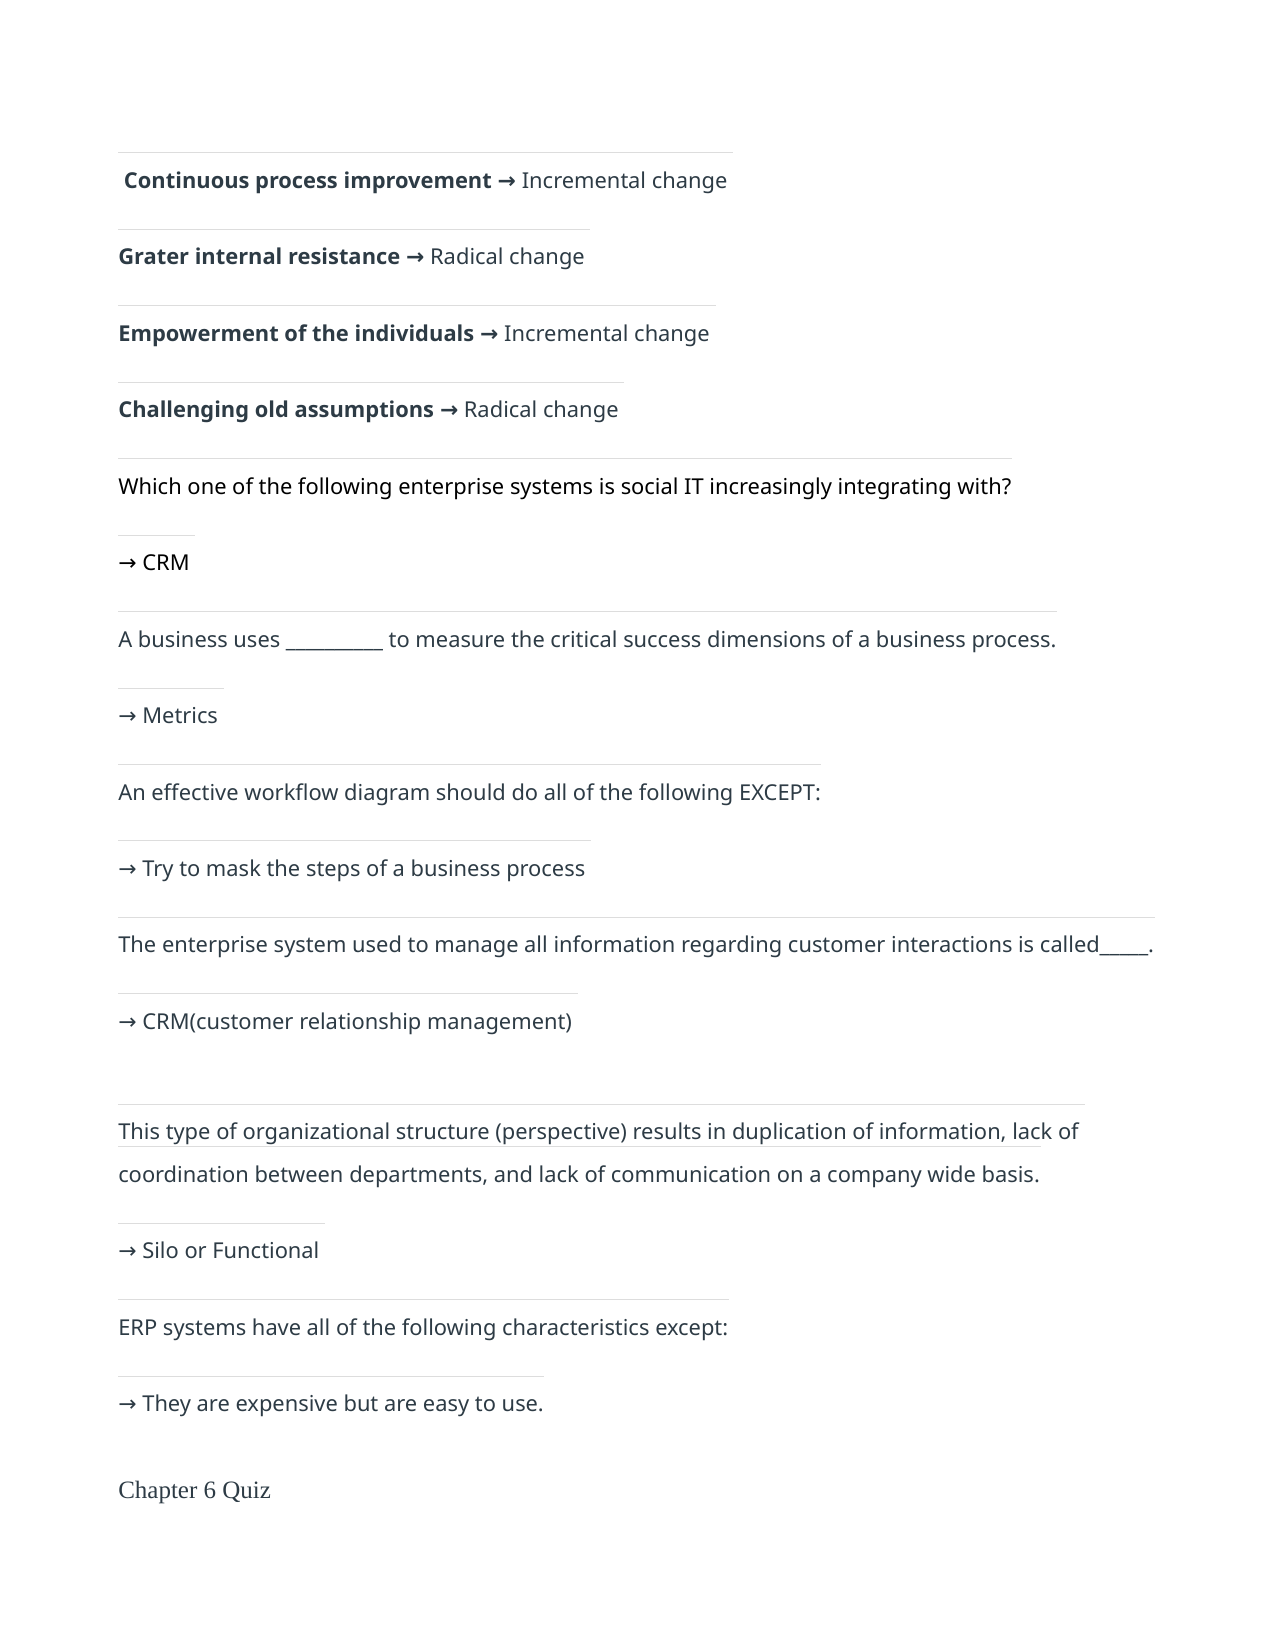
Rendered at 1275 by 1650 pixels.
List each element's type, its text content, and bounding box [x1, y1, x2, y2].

text Chapter 6 Quiz [118, 1475, 1157, 1504]
text This type of organizational structure (perspective) results in duplication of information, lack of coordination between departments, and lack of communication on a company wide basis. [118, 1104, 1157, 1188]
text → Metrics [118, 687, 1157, 730]
text → Silo or Functional [118, 1223, 1157, 1265]
text A business uses __________ to measure the critical success dimensions of a business process. [118, 611, 1157, 653]
text Grater internal resistance → Radical change [118, 229, 1157, 271]
text An effective workflow diagram should do all of the following EXCEPT: [118, 764, 1157, 806]
text → Try to mask the steps of a business process [118, 840, 1157, 883]
text → CRM(customer relationship management) [118, 993, 1157, 1036]
text Continuous process improvement → Incremental change [118, 152, 1157, 194]
text → CRM [118, 534, 1157, 577]
text ERP systems have all of the following characteristics except: [118, 1299, 1157, 1341]
text → They are expensive but are easy to use. [118, 1376, 1157, 1418]
text Which one of the following enterprise systems is social IT increasingly integrating with? [118, 458, 1157, 500]
text The enterprise system used to manage all information regarding customer interactions is called_____. [118, 917, 1157, 959]
text Empowerment of the individuals → Incremental change [118, 305, 1157, 347]
text Challenging old assumptions → Radical change [118, 382, 1157, 424]
